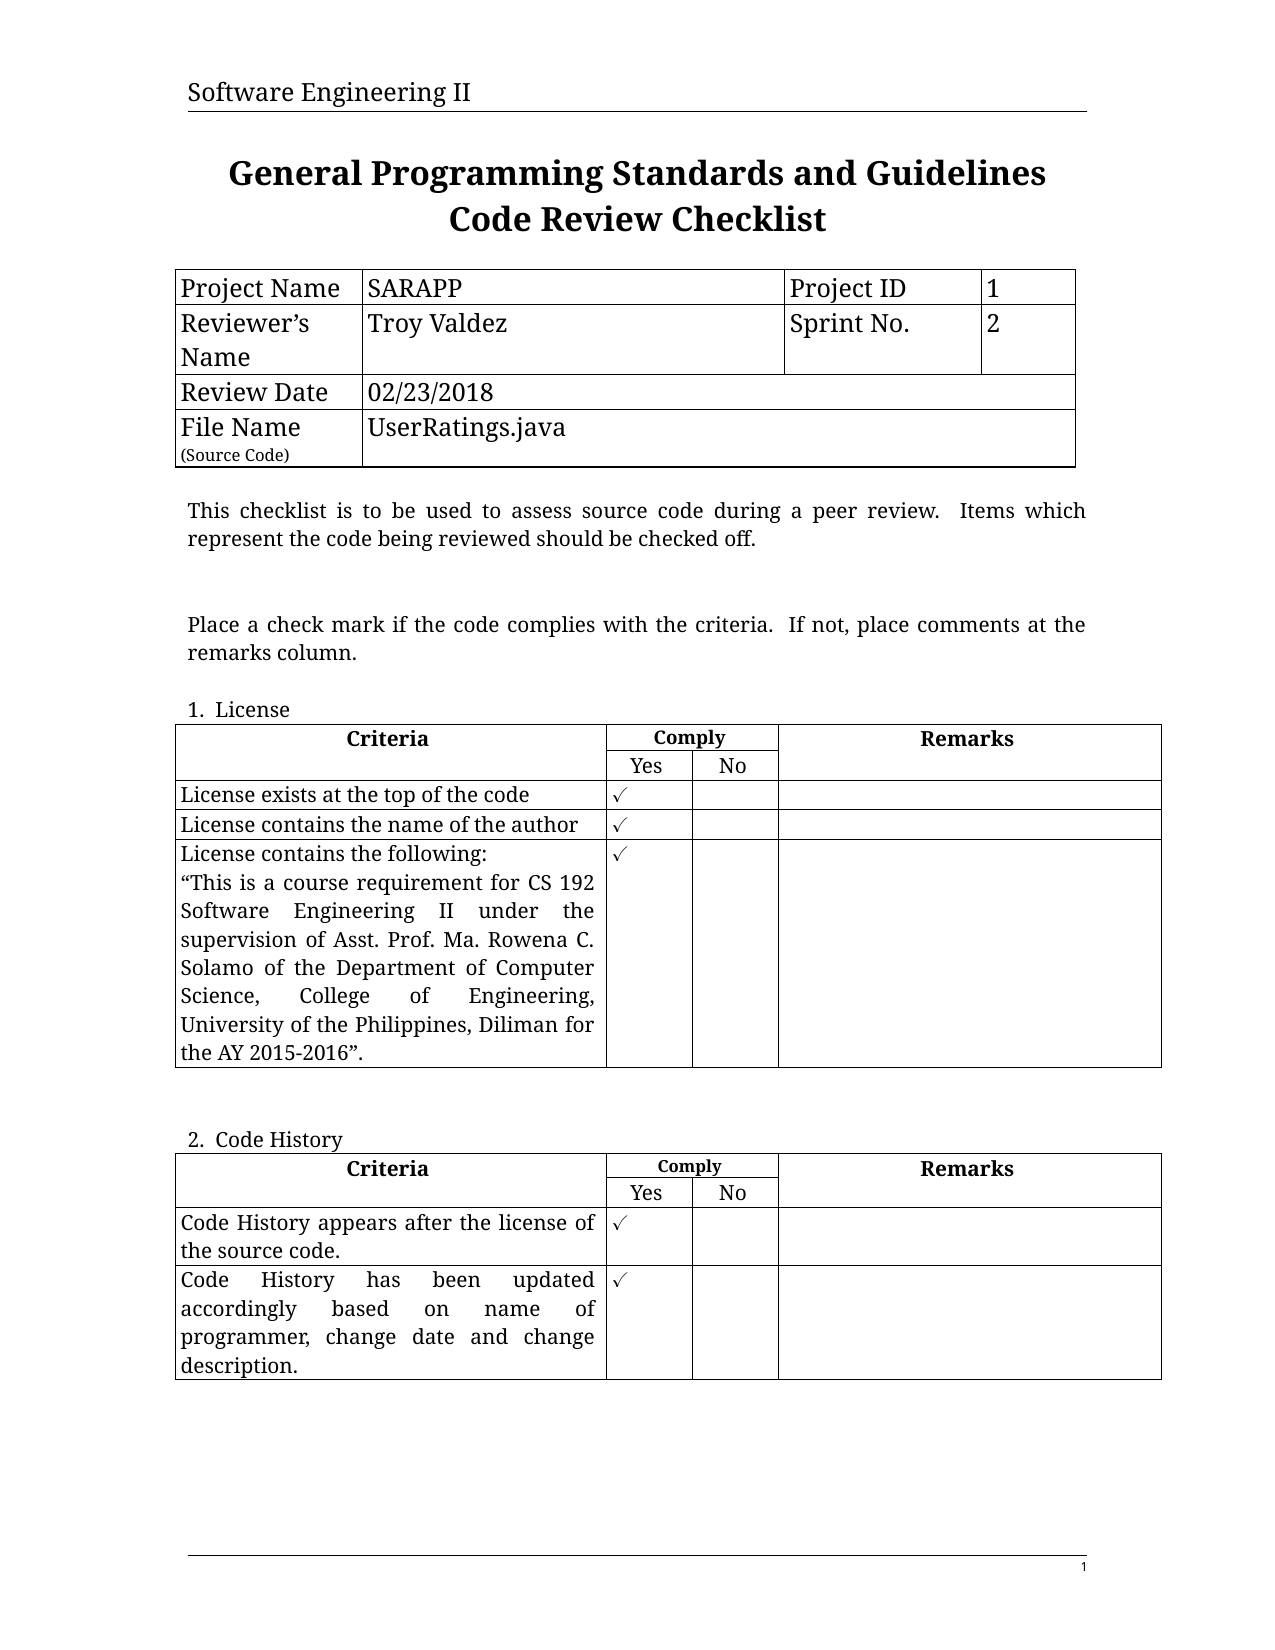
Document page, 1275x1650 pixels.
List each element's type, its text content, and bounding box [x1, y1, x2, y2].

text Place a check mark if the code complies with the criteria. If not, place comments at the remarks column. [187, 610, 1087, 667]
text 2. Code History [187, 1125, 1087, 1153]
table_header Comply [607, 1154, 778, 1177]
table_cell Troy Valdez [363, 305, 784, 373]
text General Programming Standards and Guidelines Code Review Checklist [187, 150, 1087, 241]
table_cell [693, 1208, 778, 1264]
table_header Comply [607, 725, 778, 750]
table_cell 02/23/2018 [363, 375, 1075, 409]
table_cell [693, 840, 778, 1067]
table_cell No [693, 1178, 778, 1207]
table_cell [779, 810, 1161, 838]
table_cell Yes [607, 1178, 692, 1207]
table_cell ✓ [607, 781, 692, 809]
table_cell License contains the following: “This is a course requirement for CS 192 Software Engineering II under the supervision of Asst. Prof. Ma. Rowena C. Solamo of the Department of Computer Science, College of Engineering, University of the Philippines, Diliman for the AY 2015-2016”. [176, 840, 606, 1067]
table_header Criteria [176, 725, 606, 779]
table_cell [779, 1208, 1161, 1264]
table_header Criteria [176, 1154, 606, 1207]
table_cell [779, 1266, 1161, 1379]
table_header Remarks [779, 1154, 1161, 1207]
table_cell ✓ [607, 840, 692, 1067]
table_cell License exists at the top of the code [176, 781, 606, 809]
table_cell Reviewer’s Name [176, 305, 362, 373]
table_cell ✓ [607, 810, 692, 838]
table_cell ✓ [607, 1266, 692, 1379]
table_header Project ID [785, 270, 981, 304]
table_cell Sprint No. [785, 305, 981, 373]
table_cell [693, 1266, 778, 1379]
text This checklist is to be used to assess source code during a peer review. Items which represent the code being reviewed should be checked off. [187, 496, 1087, 553]
table_cell Code History appears after the license of the source code. [176, 1208, 606, 1264]
table_cell 2 [982, 305, 1075, 373]
table_cell No [693, 751, 778, 779]
table_cell [693, 781, 778, 809]
table_cell [779, 781, 1161, 809]
table_cell ✓ [607, 1208, 692, 1264]
table_cell File Name (Source Code) [176, 410, 362, 466]
table_cell [779, 840, 1161, 1067]
text 1. License [187, 695, 1087, 723]
table_header Remarks [779, 725, 1161, 779]
table_cell [693, 810, 778, 838]
table_cell Review Date [176, 375, 362, 409]
table_header 1 [982, 270, 1075, 304]
table_cell UserRatings.java [363, 410, 1075, 466]
table_header SARAPP [363, 270, 784, 304]
table_cell Code History has been updated accordingly based on name of programmer, change date and change description. [176, 1266, 606, 1379]
table_cell License contains the name of the author [176, 810, 606, 838]
table_header Project Name [176, 270, 362, 304]
table_cell Yes [607, 751, 692, 779]
